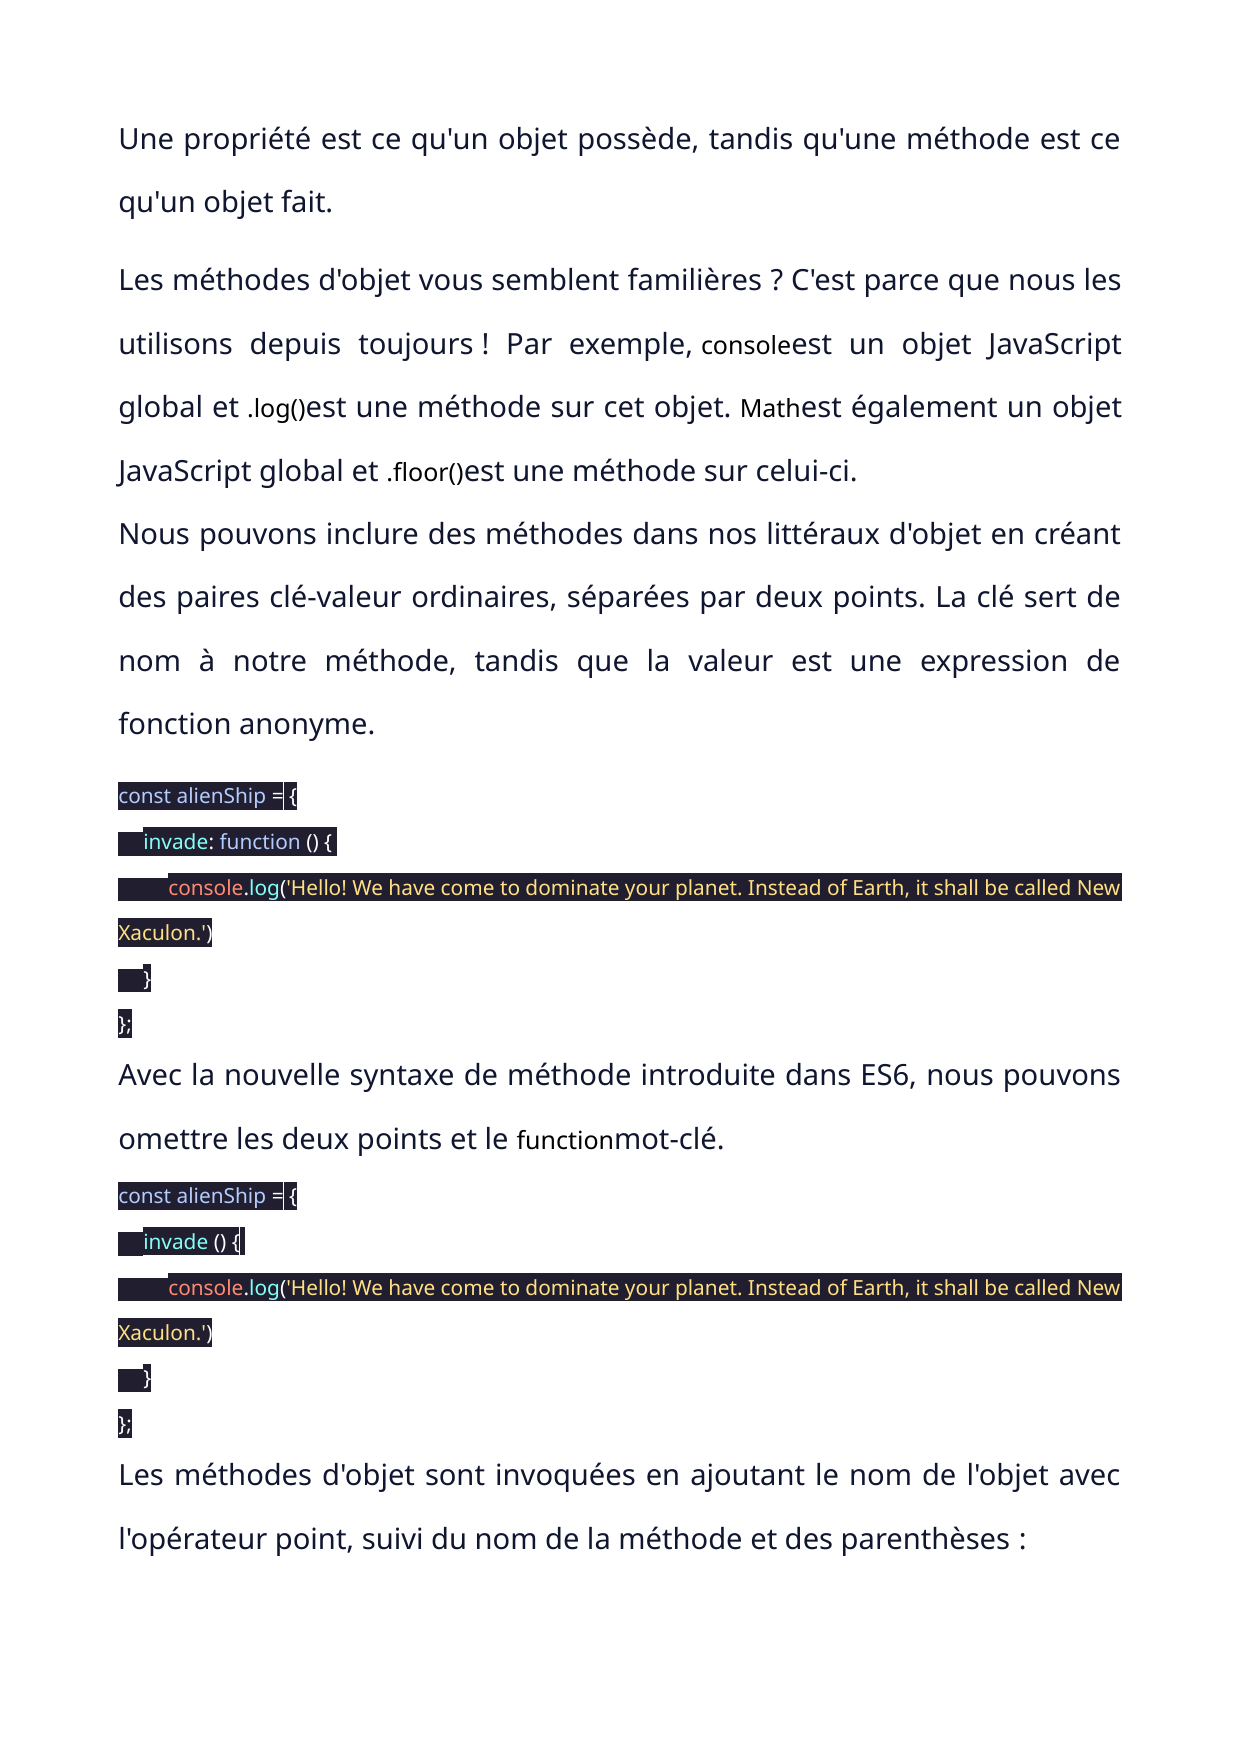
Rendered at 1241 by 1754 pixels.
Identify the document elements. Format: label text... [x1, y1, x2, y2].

text }; [118, 1409, 1122, 1438]
text invade () { [118, 1227, 1122, 1256]
text console.log('Hello! We have come to dominate your planet. Instead of Earth, it shall be called New Xaculon.') [118, 1273, 1122, 1347]
text } [118, 1363, 1122, 1392]
text Les méthodes d'objet vous semblent familières ? C'est parce que nous les utilisons depuis toujours ! Par exemple, consoleest un objet JavaScript global et .log()est une méthode sur cet objet. Mathest également un objet JavaScript global et .floor()est une méthode sur celui-ci. [118, 259, 1122, 489]
text Les méthodes d'objet sont invoquées en ajoutant le nom de l'objet avec l'opérateur point, suivi du nom de la méthode et des parenthèses : [118, 1454, 1122, 1558]
text Nous pouvons inclure des méthodes dans nos littéraux d'objet en créant des paires clé-valeur ordinaires, séparées par deux points. La clé sert de nom à notre méthode, tandis que la valeur est une expression de fonction anonyme. [118, 513, 1122, 743]
text const alienShip = { [118, 1182, 1122, 1210]
text Une propriété est ce qu'un objet possède, tandis qu'une méthode est ce qu'un objet fait. [118, 118, 1122, 221]
text console.log('Hello! We have come to dominate your planet. Instead of Earth, it shall be called New Xaculon.') [118, 873, 1122, 947]
text invade: function () { [118, 827, 1122, 856]
text } [118, 964, 1122, 992]
text const alienShip = { [118, 782, 1122, 810]
text Avec la nouvelle syntaxe de méthode introduite dans ES6, nous pouvons omettre les deux points et le functionmot-clé. [118, 1055, 1122, 1158]
text }; [118, 1009, 1122, 1038]
